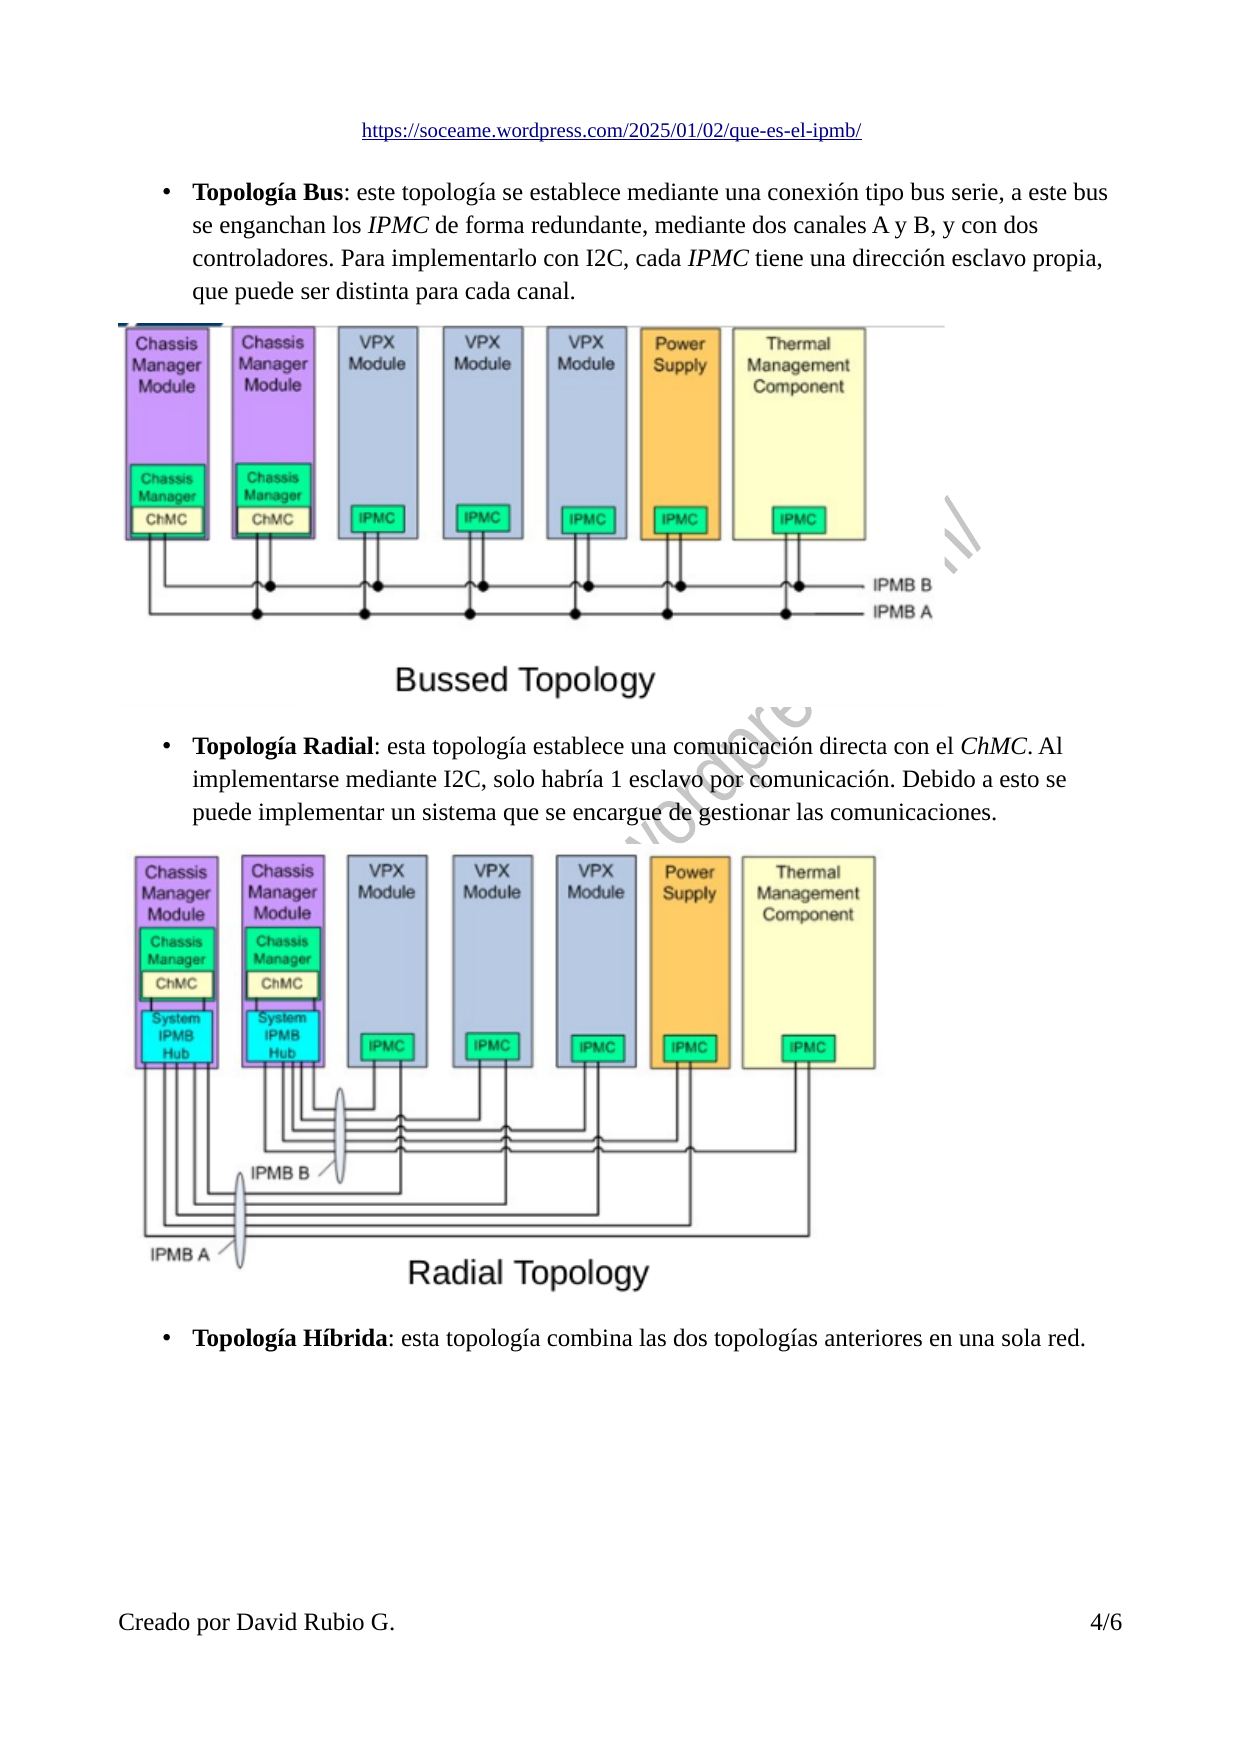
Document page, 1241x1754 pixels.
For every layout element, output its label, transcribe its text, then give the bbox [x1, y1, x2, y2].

picture [118, 323, 945, 707]
list Topología Híbrida: esta topología combina las dos topologías anteriores en una sola red. [162, 1323, 1122, 1352]
list Topología Bus: este topología se establece mediante una conexión tipo bus serie, a este bus se enganchan los IPMC de forma redundante, mediante dos canales A y B, y con dos controladores. Para implementarlo con I2C, cada IPMC tiene una dirección esclavo propia, que puede ser distinta para cada canal. [162, 177, 1122, 305]
picture [118, 844, 889, 1300]
list Topología Radial: esta topología establece una comunicación directa con el ChMC. Al implementarse mediante I2C, solo habría 1 esclavo por comunicación. Debido a esto se puede implementar un sistema que se encargue de gestionar las comunicaciones. [162, 731, 1122, 826]
